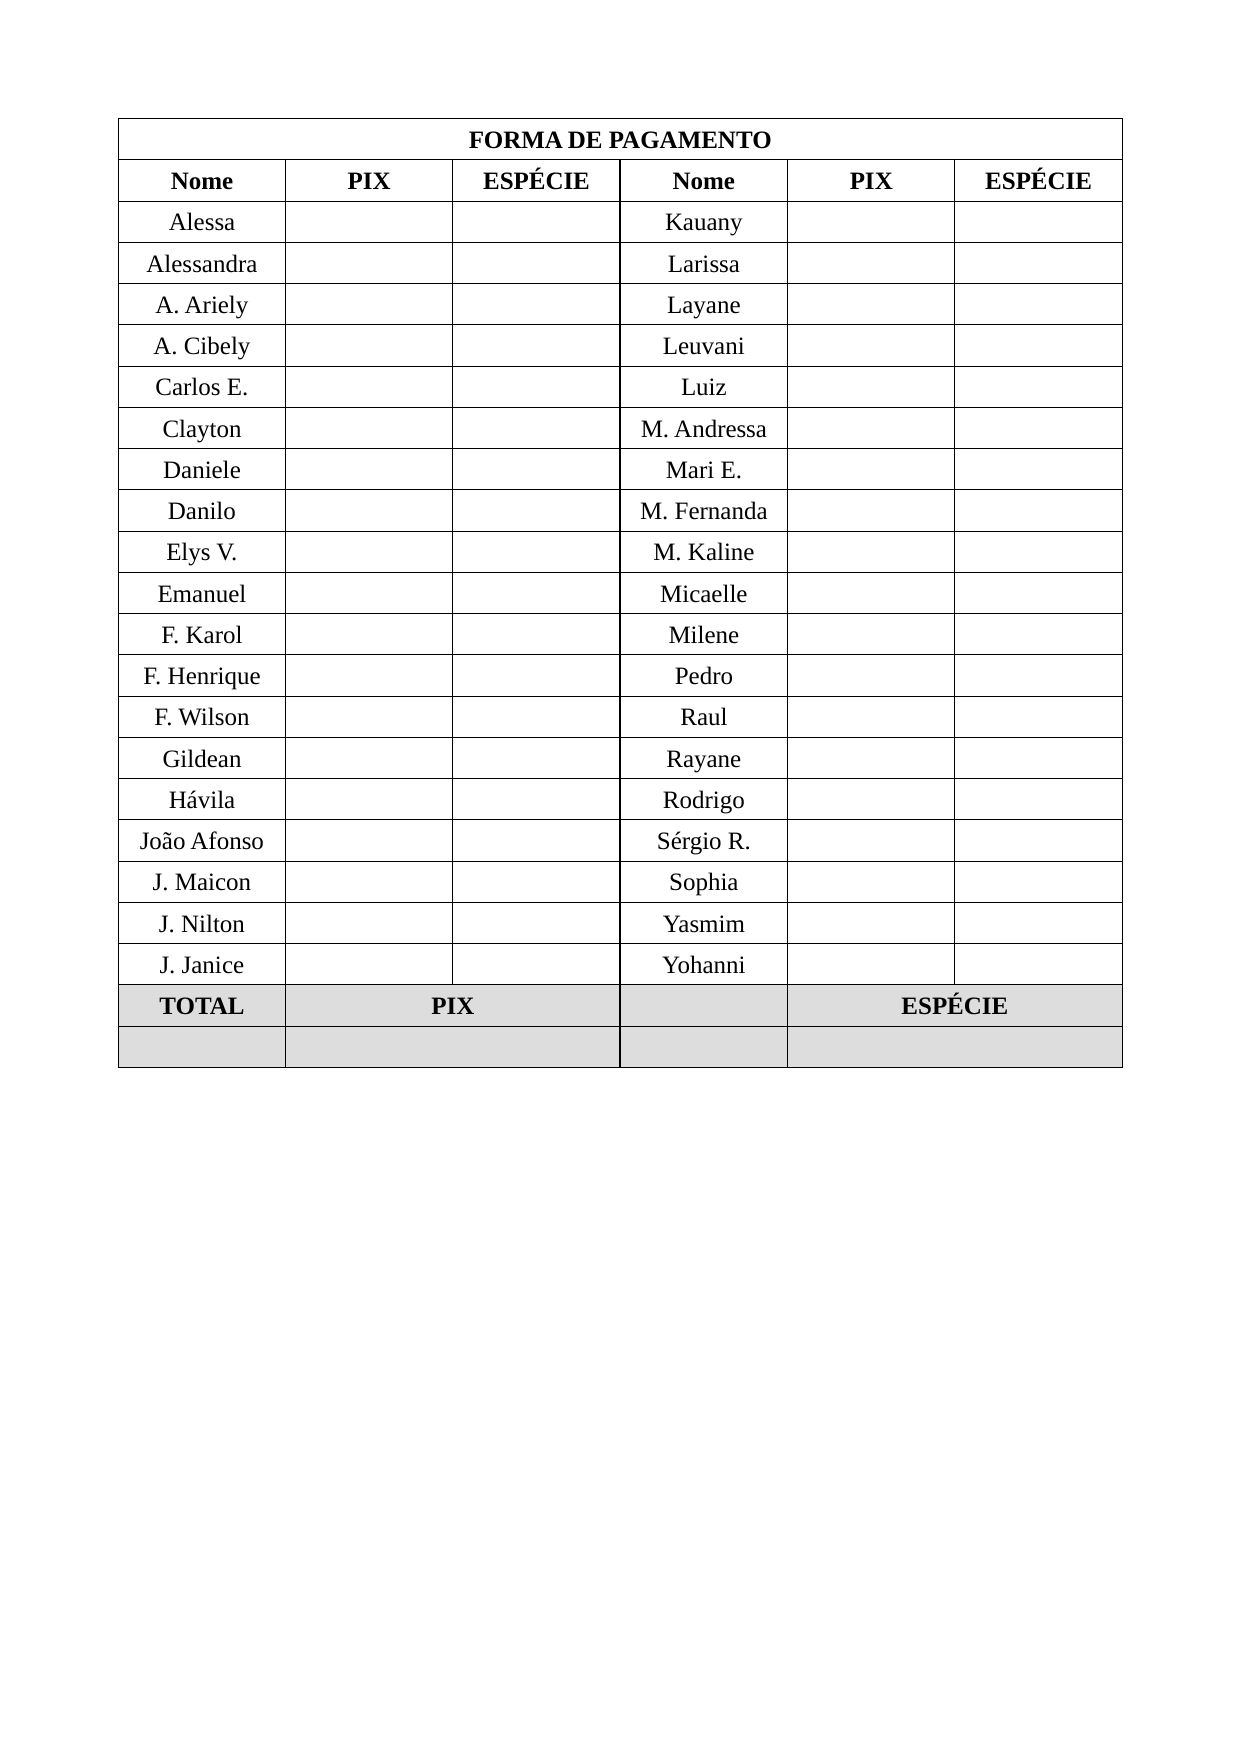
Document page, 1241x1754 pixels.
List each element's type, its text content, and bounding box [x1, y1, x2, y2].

table_cell [286, 903, 452, 943]
table_cell [955, 284, 1122, 324]
table_cell [788, 903, 954, 943]
table_cell [788, 490, 954, 531]
table_cell [955, 202, 1122, 242]
table_cell [453, 408, 619, 448]
table_cell Layane [621, 284, 787, 324]
table_cell [286, 820, 452, 861]
table_cell [955, 738, 1122, 778]
table_cell ESPÉCIE [788, 985, 1122, 1026]
table_cell [955, 944, 1122, 984]
table_cell [788, 820, 954, 861]
table_cell [453, 779, 619, 819]
table_cell Daniele [119, 449, 285, 489]
table_cell Kauany [621, 202, 787, 242]
table_cell [453, 614, 619, 654]
table_cell [453, 367, 619, 407]
table_cell [453, 697, 619, 737]
table_cell PIX [286, 985, 619, 1026]
table_cell [788, 243, 954, 283]
table_cell [788, 367, 954, 407]
table_cell [286, 367, 452, 407]
table_cell [788, 408, 954, 448]
table_cell Yohanni [621, 944, 787, 984]
table_cell Gildean [119, 738, 285, 778]
table_cell [453, 738, 619, 778]
table_cell TOTAL [119, 985, 285, 1026]
table_cell J. Maicon [119, 862, 285, 902]
table_cell Alessandra [119, 243, 285, 283]
table_cell [788, 532, 954, 572]
table_cell [286, 325, 452, 366]
table_cell [453, 325, 619, 366]
table_cell Emanuel [119, 573, 285, 613]
table_cell M. Fernanda [621, 490, 787, 531]
table_cell Elys V. [119, 532, 285, 572]
table_cell [286, 779, 452, 819]
table_cell Nome [119, 160, 285, 201]
table_cell [788, 944, 954, 984]
table_cell Yasmim [621, 903, 787, 943]
table_cell [453, 655, 619, 696]
table_cell Pedro [621, 655, 787, 696]
table_cell [453, 903, 619, 943]
table_cell [453, 944, 619, 984]
table_cell [453, 449, 619, 489]
table_cell A. Ariely [119, 284, 285, 324]
table_cell [788, 449, 954, 489]
table_cell [453, 243, 619, 283]
table_cell Raul [621, 697, 787, 737]
table_cell [621, 1027, 787, 1067]
table_cell [955, 862, 1122, 902]
table_cell [955, 614, 1122, 654]
table_cell Larissa [621, 243, 787, 283]
table_cell [788, 779, 954, 819]
table_cell [286, 202, 452, 242]
table_cell [955, 490, 1122, 531]
table_cell Hávila [119, 779, 285, 819]
table_cell [453, 820, 619, 861]
table_cell [955, 367, 1122, 407]
table_cell A. Cibely [119, 325, 285, 366]
table_cell F. Henrique [119, 655, 285, 696]
table_cell F. Wilson [119, 697, 285, 737]
table_cell [453, 532, 619, 572]
table_cell Carlos E. [119, 367, 285, 407]
table_cell [286, 408, 452, 448]
table_cell [955, 449, 1122, 489]
table_cell [453, 202, 619, 242]
table_cell [788, 655, 954, 696]
table_cell Nome [621, 160, 787, 201]
table_cell [788, 325, 954, 366]
table_cell [453, 862, 619, 902]
table_cell [955, 325, 1122, 366]
table_cell [955, 779, 1122, 819]
table_cell [788, 862, 954, 902]
table_cell [955, 697, 1122, 737]
table_cell [788, 1027, 1122, 1067]
table_cell [788, 573, 954, 613]
table_cell [286, 738, 452, 778]
table_cell Milene [621, 614, 787, 654]
table_cell Danilo [119, 490, 285, 531]
table_cell [955, 903, 1122, 943]
table_cell [621, 985, 787, 1026]
table_cell [286, 614, 452, 654]
table_cell ESPÉCIE [453, 160, 619, 201]
table_cell João Afonso [119, 820, 285, 861]
table_cell [955, 408, 1122, 448]
table_cell [119, 1027, 285, 1067]
table_cell J. Nilton [119, 903, 285, 943]
table_cell [286, 944, 452, 984]
table_cell M. Andressa [621, 408, 787, 448]
table_cell [286, 862, 452, 902]
table_cell [286, 697, 452, 737]
table_cell [788, 284, 954, 324]
table_cell [286, 532, 452, 572]
table_cell [955, 820, 1122, 861]
table_cell [286, 449, 452, 489]
table_cell Clayton [119, 408, 285, 448]
table_cell [286, 490, 452, 531]
table_cell [286, 284, 452, 324]
table_cell Mari E. [621, 449, 787, 489]
table_cell [286, 573, 452, 613]
table_cell [286, 1027, 619, 1067]
table_cell [286, 243, 452, 283]
table_cell [453, 284, 619, 324]
table_cell F. Karol [119, 614, 285, 654]
table_cell Micaelle [621, 573, 787, 613]
table_cell Leuvani [621, 325, 787, 366]
table_cell Rodrigo [621, 779, 787, 819]
table_cell PIX [788, 160, 954, 201]
table_cell Sérgio R. [621, 820, 787, 861]
table_cell Alessa [119, 202, 285, 242]
table_cell Luiz [621, 367, 787, 407]
table_cell [453, 573, 619, 613]
table_cell [788, 738, 954, 778]
table_cell [955, 243, 1122, 283]
table_cell Sophia [621, 862, 787, 902]
table_cell [788, 614, 954, 654]
table_cell J. Janice [119, 944, 285, 984]
table_cell [788, 202, 954, 242]
table_cell Rayane [621, 738, 787, 778]
table_cell [788, 697, 954, 737]
table_cell ESPÉCIE [955, 160, 1122, 201]
table_cell [955, 532, 1122, 572]
table_cell M. Kaline [621, 532, 787, 572]
table_cell PIX [286, 160, 452, 201]
table_cell [955, 573, 1122, 613]
table_header FORMA DE PAGAMENTO [119, 119, 1122, 159]
table_cell [955, 655, 1122, 696]
table_cell [286, 655, 452, 696]
table_cell [453, 490, 619, 531]
